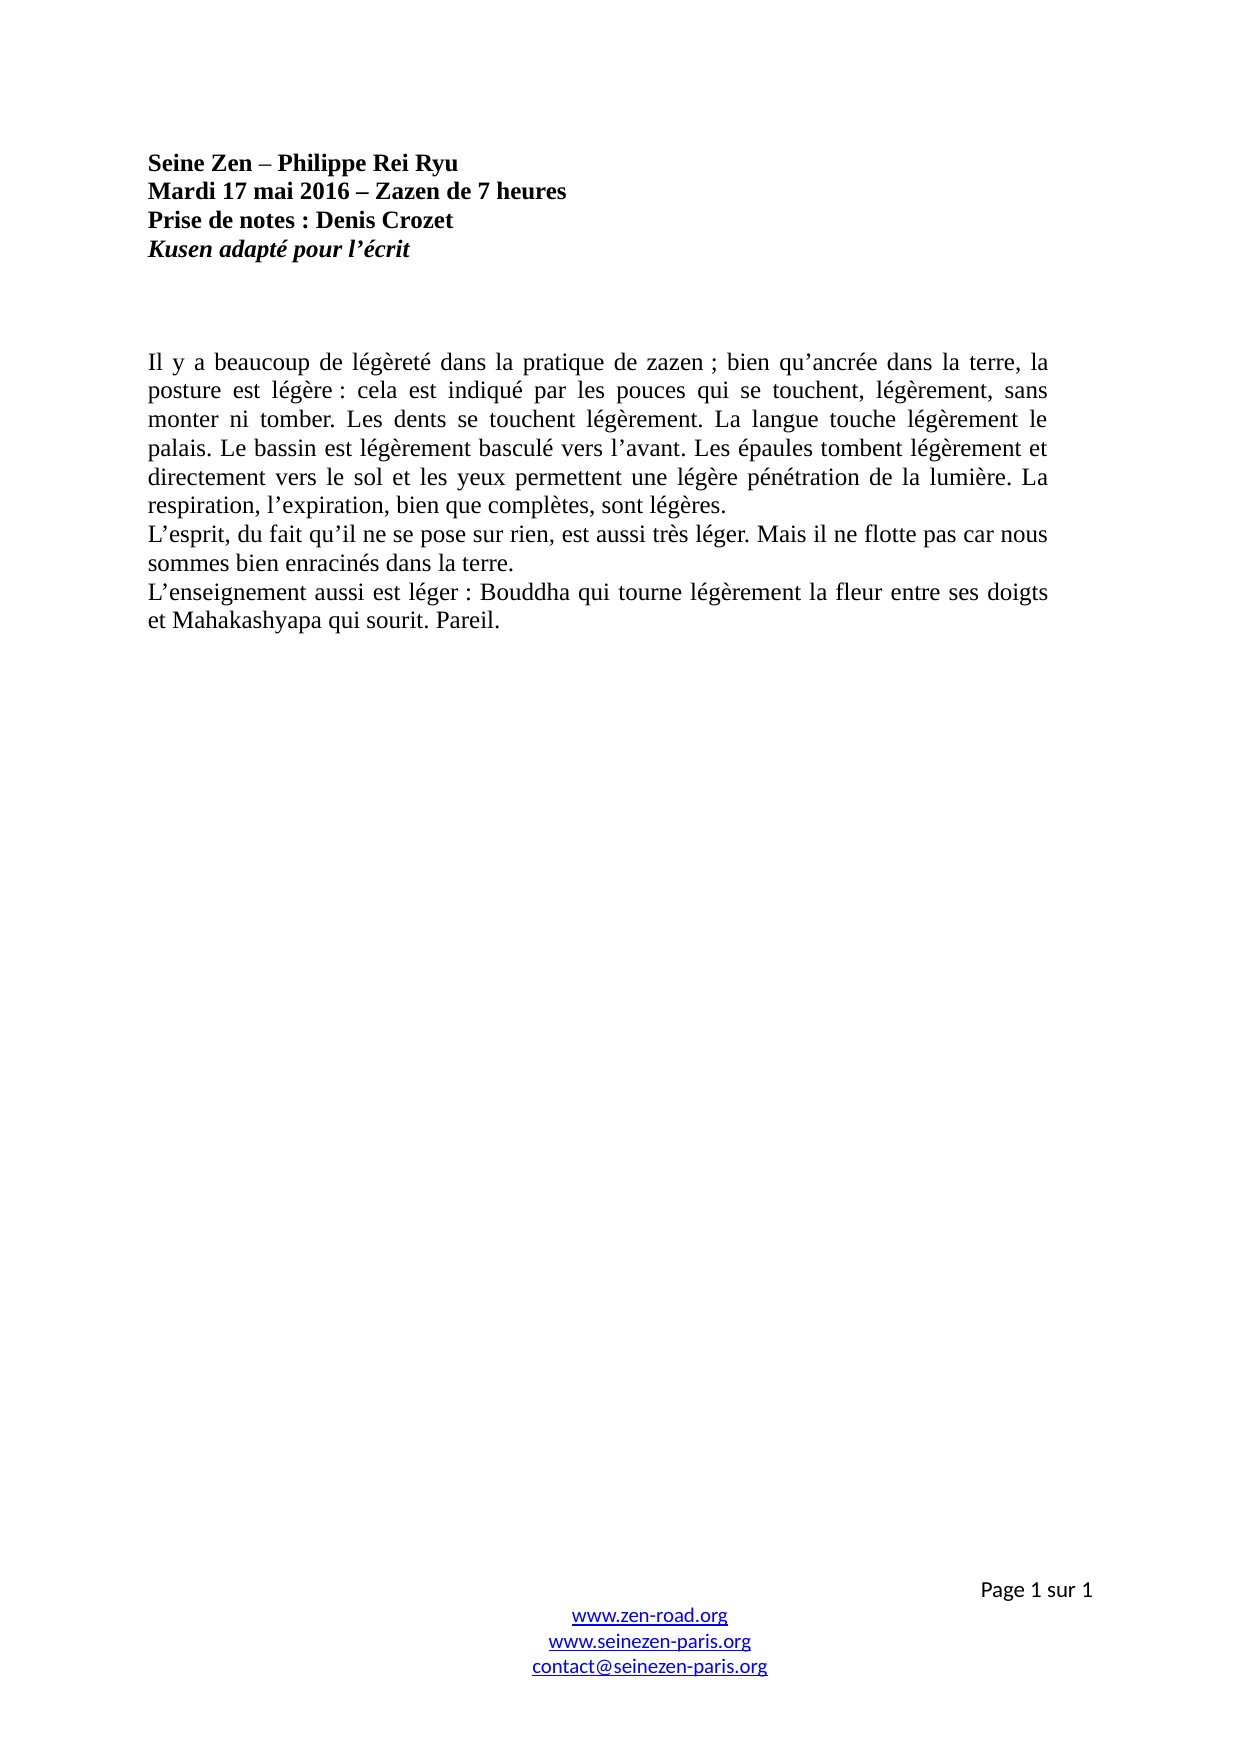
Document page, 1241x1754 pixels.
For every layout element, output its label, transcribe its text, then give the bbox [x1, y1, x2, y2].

text Prise de notes : Denis Crozet [148, 205, 1092, 234]
text L’enseignement aussi est léger : Bouddha qui tourne légèrement la fleur entre ses doigts et Mahakashyapa qui sourit. Pareil. [148, 577, 1049, 634]
text Il y a beaucoup de légèreté dans la pratique de zazen ; bien qu’ancrée dans la terre, la posture est légère : cela est indiqué par les pouces qui se touchent, légèrement, sans monter ni tomber. Les dents se touchent légèrement. La langue touche légèrement le palais. Le bassin est légèrement basculé vers l’avant. Les épaules tombent légèrement et directement vers le sol et les yeux permettent une légère pénétration de la lumière. La respiration, l’expiration, bien que complètes, sont légères. [148, 347, 1049, 519]
text L’esprit, du fait qu’il ne se pose sur rien, est aussi très léger. Mais il ne flotte pas car nous sommes bien enracinés dans la terre. [148, 519, 1049, 577]
text Mardi 17 mai 2016 – Zazen de 7 heures [148, 176, 1092, 205]
text Kusen adapté pour l’écrit [148, 234, 1092, 263]
text Seine Zen – Philippe Rei Ryu [148, 148, 1092, 176]
